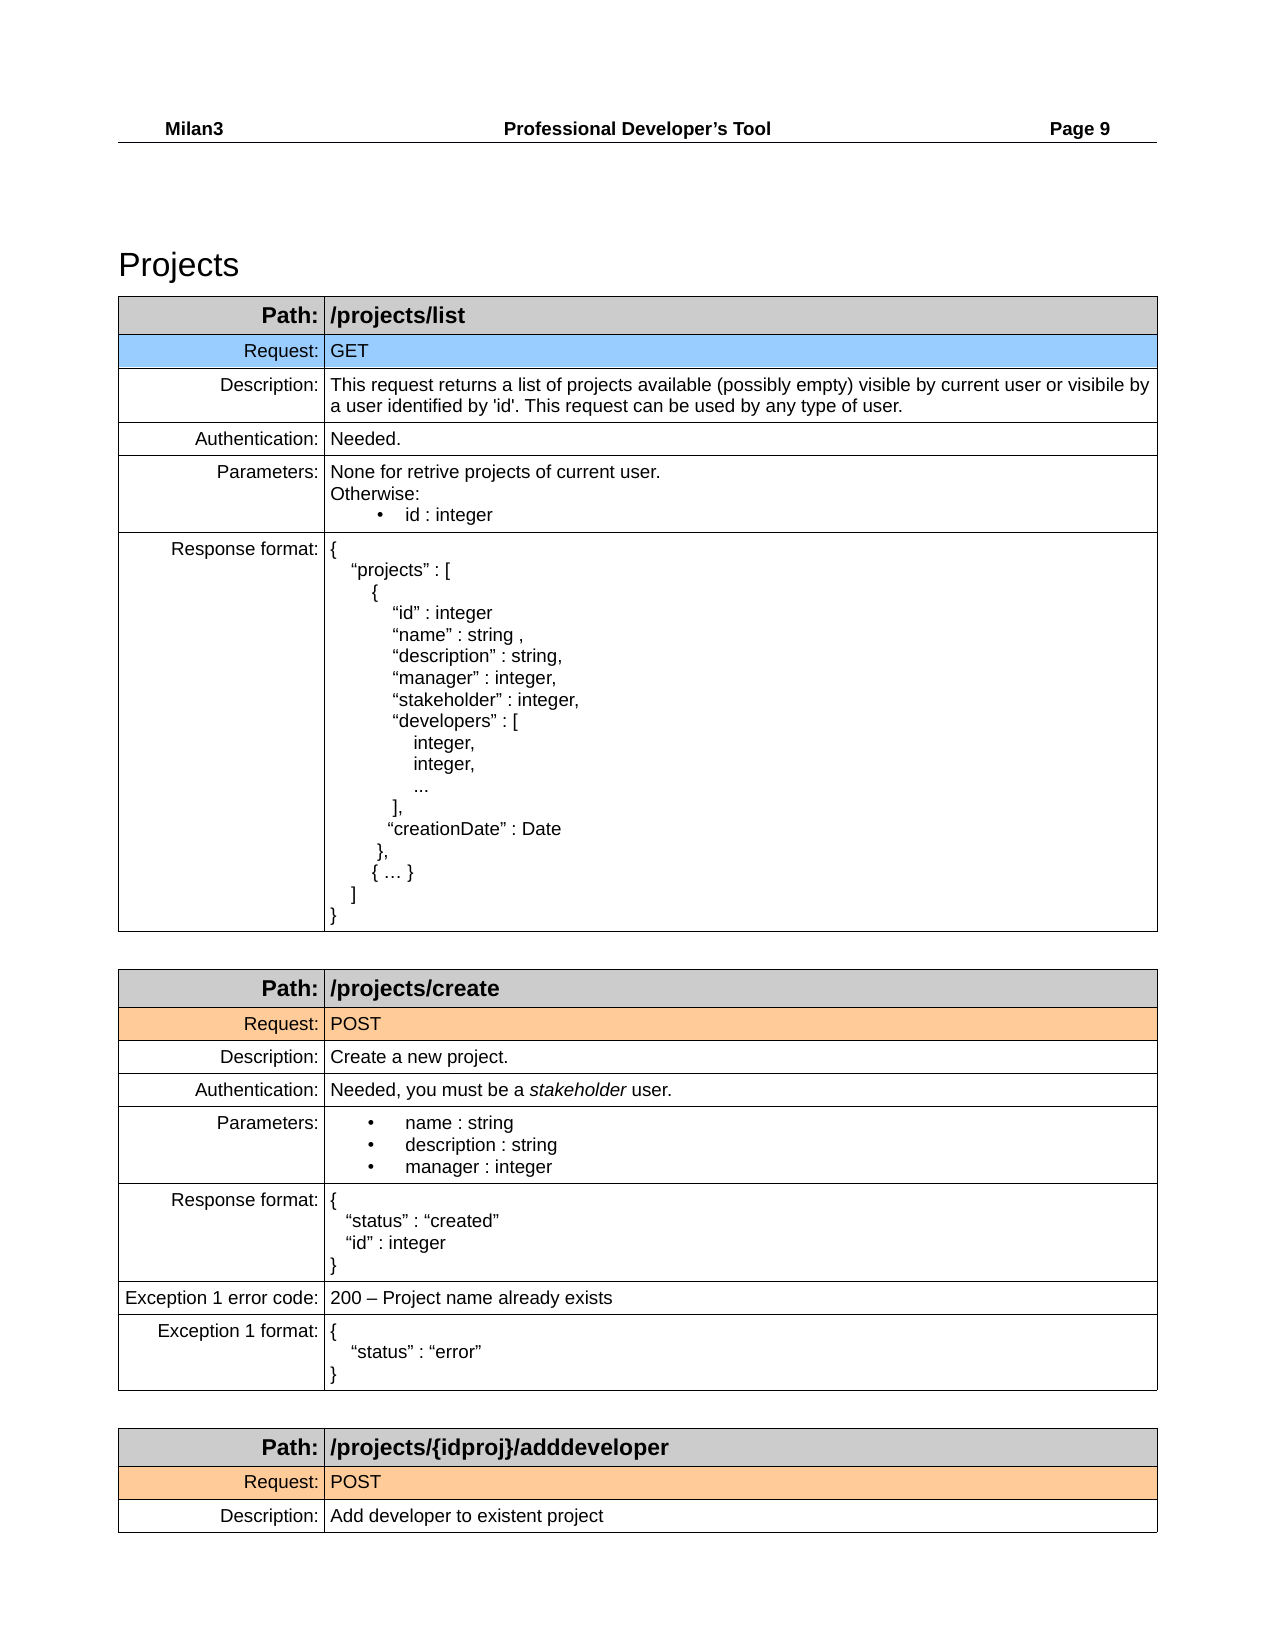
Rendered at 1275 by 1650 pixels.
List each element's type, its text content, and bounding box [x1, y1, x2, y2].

table_cell Add developer to existent project [325, 1500, 1157, 1532]
table_cell { “status” : “created” “id” : integer } [325, 1184, 1157, 1281]
table_header /projects/{idproj}/adddeveloper [325, 1429, 1157, 1466]
table_cell { “status” : “error” } [325, 1315, 1157, 1390]
table_header /projects/list [325, 297, 1157, 334]
table_cell Needed. [325, 423, 1157, 455]
table_cell Authentication: [119, 423, 324, 455]
table_cell POST [325, 1008, 1157, 1040]
table_cell None for retrive projects of current user. Otherwise: id : integer [325, 456, 1157, 532]
subtitle Projects [118, 245, 1157, 284]
table_header Path: [119, 970, 324, 1007]
table_cell Exception 1 format: [119, 1315, 324, 1390]
table_cell name : string description : string manager : integer [325, 1107, 1157, 1183]
table_cell This request returns a list of projects available (possibly empty) visible by current user or visibile by a user identified by 'id'. This request can be used by any type of user. [325, 369, 1157, 422]
table_cell Description: [119, 1041, 324, 1073]
table_cell 200 – Project name already exists [325, 1282, 1157, 1314]
table_cell Response format: [119, 1184, 324, 1281]
table_cell Parameters: [119, 456, 324, 532]
table_cell POST [325, 1467, 1157, 1499]
table_cell Request: [119, 335, 324, 367]
table_header Path: [119, 1429, 324, 1466]
table_cell Description: [119, 369, 324, 422]
table_cell Create a new project. [325, 1041, 1157, 1073]
table_cell Needed, you must be a stakeholder user. [325, 1074, 1157, 1106]
table_cell Authentication: [119, 1074, 324, 1106]
table_cell Parameters: [119, 1107, 324, 1183]
table_header Path: [119, 297, 324, 334]
table_cell Exception 1 error code: [119, 1282, 324, 1314]
table_cell Response format: [119, 533, 324, 931]
table_cell Request: [119, 1467, 324, 1499]
table_cell Description: [119, 1500, 324, 1532]
table_cell Request: [119, 1008, 324, 1040]
table_cell { “projects” : [ { “id” : integer “name” : string , “description” : string, “manager” : integer, “stakeholder” : integer, “developers” : [ integer, integer, ... ], “creationDate” : Date }, { … } ] } [325, 533, 1157, 931]
table_cell GET [325, 335, 1157, 367]
table_header /projects/create [325, 970, 1157, 1007]
